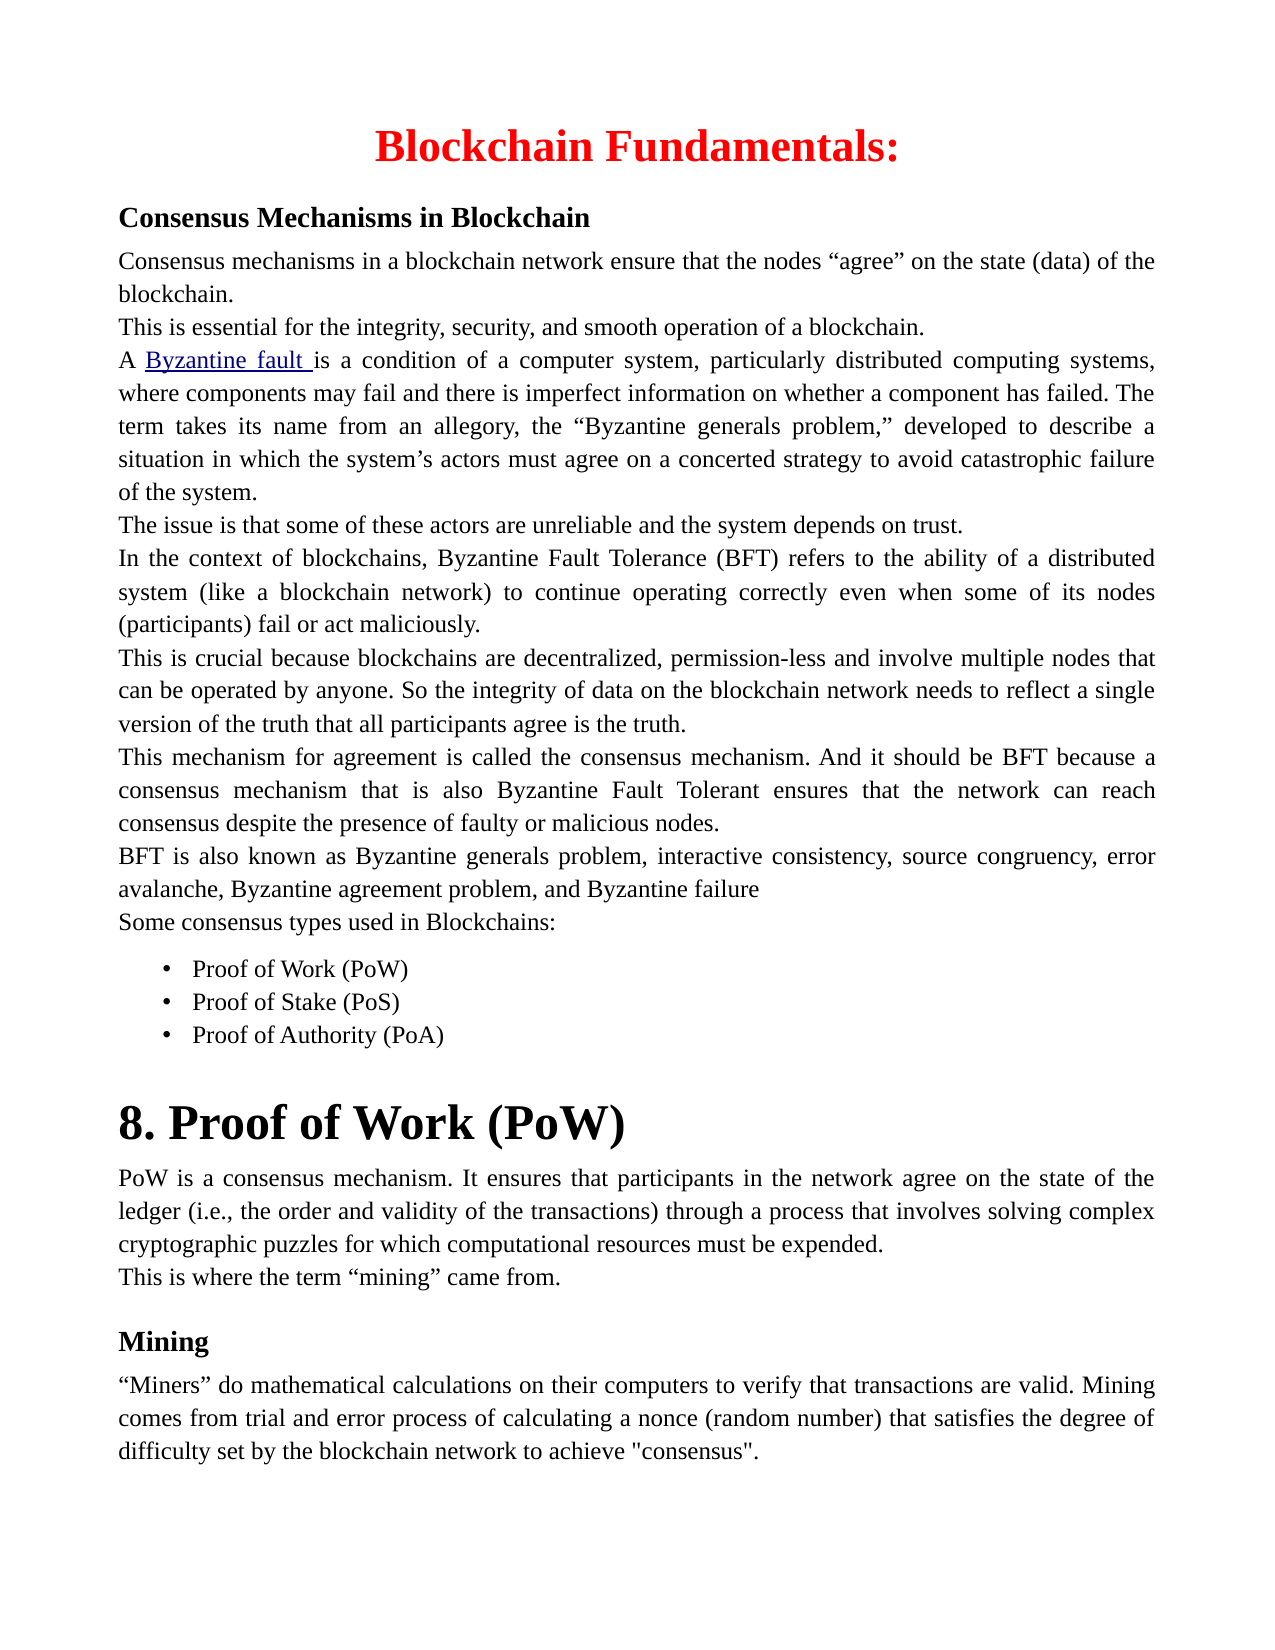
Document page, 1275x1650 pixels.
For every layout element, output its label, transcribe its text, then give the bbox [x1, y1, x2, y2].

text Consensus mechanisms in a blockchain network ensure that the nodes “agree” on the state (data) of the blockchain. [118, 246, 1157, 308]
text The issue is that some of these actors are unreliable and the system depends on trust. [118, 511, 1157, 539]
text This mechanism for agreement is called the consensus mechanism. And it should be BFT because a consensus mechanism that is also Byzantine Fault Tolerant ensures that the network can reach consensus despite the presence of faulty or malicious nodes. [118, 742, 1157, 836]
subtitle Consensus Mechanisms in Blockchain [118, 200, 1157, 234]
text In the context of blockchains, Byzantine Fault Tolerance (BFT) refers to the ability of a distributed system (like a blockchain network) to continue operating correctly even when some of its nodes (participants) fail or act maliciously. [118, 543, 1157, 638]
text This is essential for the integrity, security, and smooth operation of a blockchain. [118, 312, 1157, 341]
text This is crucial because blockchains are decentralized, permission-less and involve multiple nodes that can be operated by anyone. So the integrity of data on the blockchain network needs to reflect a single version of the truth that all participants agree is the truth. [118, 643, 1157, 737]
text “Miners” do mathematical calculations on their computers to verify that transactions are valid. Mining comes from trial and error process of calculating a nonce (random number) that satisfies the degree of difficulty set by the blockchain network to achieve "consensus". [118, 1370, 1157, 1465]
list Proof of Stake (PoS) [162, 987, 1157, 1016]
text BFT is also known as Byzantine generals problem, interactive consistency, source congruency, error avalanche, Byzantine agreement problem, and Byzantine failure [118, 841, 1157, 902]
text Some consensus types used in Blockchains: [118, 907, 1157, 936]
subtitle 8. Proof of Work (PoW) [118, 1093, 1157, 1151]
text This is where the term “mining” came from. [118, 1262, 1157, 1291]
subtitle Mining [118, 1324, 1157, 1358]
text A Byzantine fault is a condition of a computer system, particularly distributed computing systems, where components may fail and there is imperfect information on whether a component has failed. The term takes its name from an allegory, the “Byzantine generals problem,” developed to describe a situation in which the system’s actors must agree on a concerted strategy to avoid catastrophic failure of the system. [118, 345, 1157, 506]
text PoW is a consensus mechanism. It ensures that participants in the network agree on the state of the ledger (i.e., the order and validity of the transactions) through a process that involves solving complex cryptographic puzzles for which computational resources must be expended. [118, 1163, 1157, 1258]
list Proof of Work (PoW) [162, 954, 1157, 983]
list Proof of Authority (PoA) [162, 1020, 1157, 1049]
